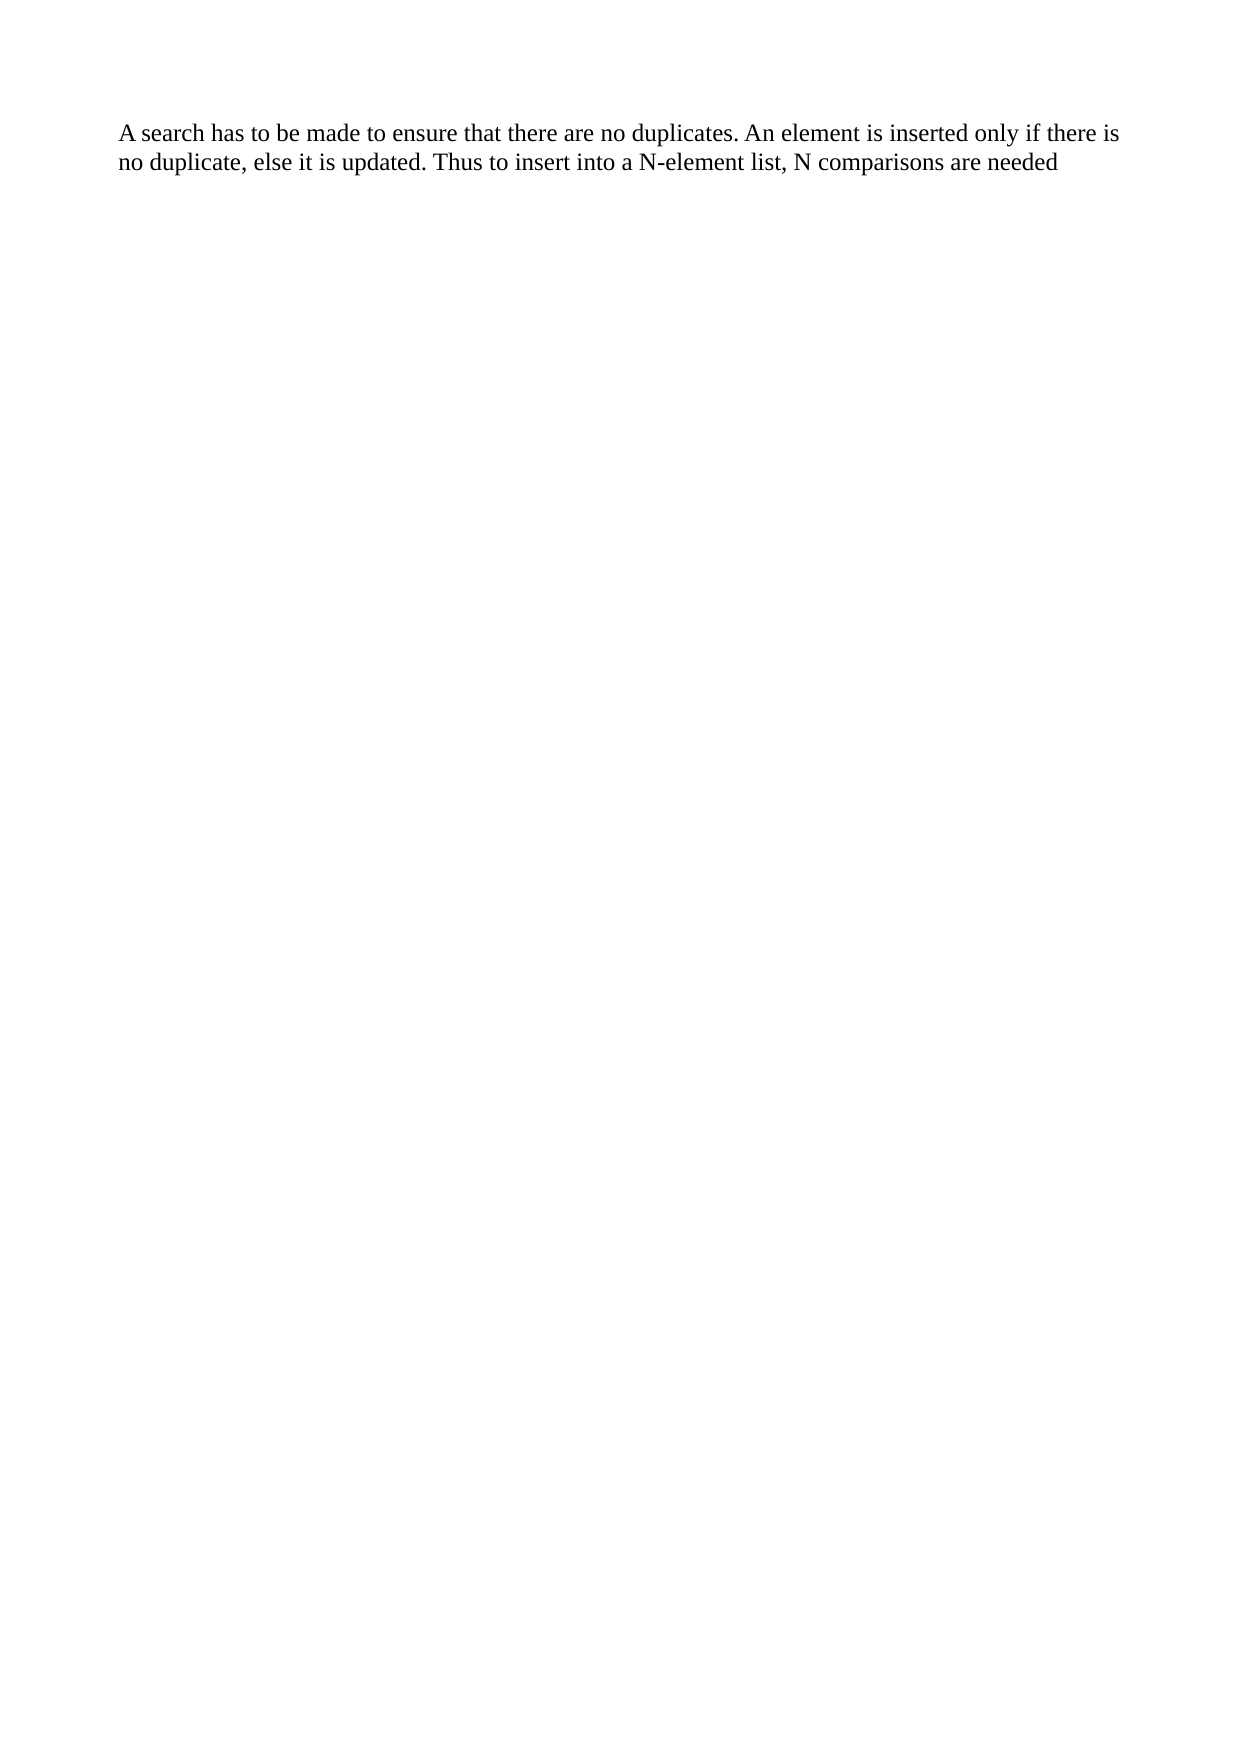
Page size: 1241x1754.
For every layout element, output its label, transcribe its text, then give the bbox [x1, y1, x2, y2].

text A search has to be made to ensure that there are no duplicates. An element is inserted only if there is no duplicate, else it is updated. Thus to insert into a N-element list, N comparisons are needed [118, 118, 1122, 176]
